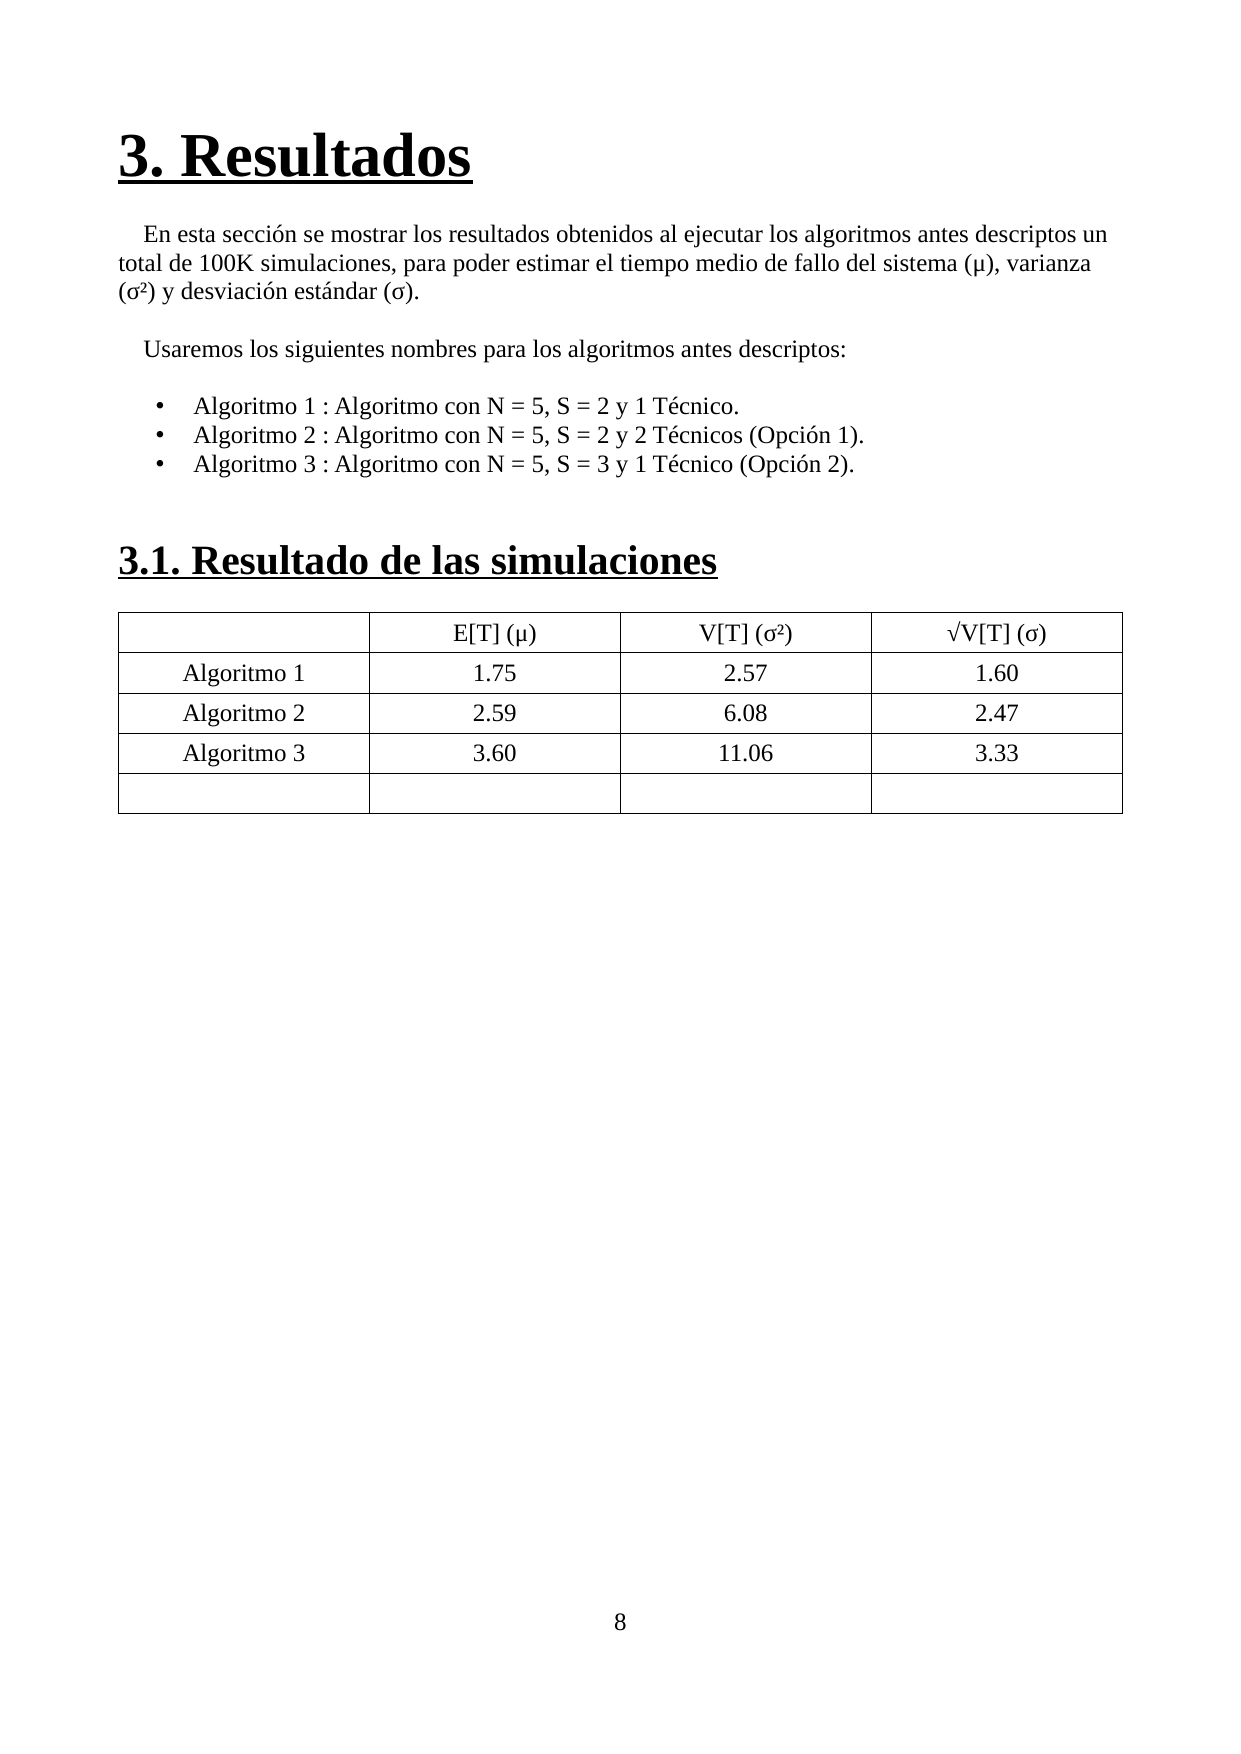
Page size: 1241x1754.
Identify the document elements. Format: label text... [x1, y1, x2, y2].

table_cell Algoritmo 1 [119, 653, 369, 692]
table_cell 3.60 [370, 734, 620, 773]
list Algoritmo 3 : Algoritmo con N = 5, S = 3 y 1 Técnico (Opción 2). [156, 449, 1122, 478]
table_cell 6.08 [621, 694, 871, 733]
text 3.1. Resultado de las simulaciones [118, 535, 1122, 583]
table_cell Algoritmo 2 [119, 694, 369, 733]
text 3. Resultados [118, 118, 1122, 190]
table_cell 2.59 [370, 694, 620, 733]
text En esta sección se mostrar los resultados obtenidos al ejecutar los algoritmos antes descriptos un total de 100K simulaciones, para poder estimar el tiempo medio de fallo del sistema (μ), varianza (σ²) y desviación estándar (σ). [118, 219, 1122, 305]
table_header V[T] (σ²) [621, 613, 871, 652]
table_header √V[T] (σ) [872, 613, 1122, 652]
table_cell 1.60 [872, 653, 1122, 692]
table_cell Algoritmo 3 [119, 734, 369, 773]
text Usaremos los siguientes nombres para los algoritmos antes descriptos: [118, 334, 1122, 363]
table_cell 11.06 [621, 734, 871, 773]
table_cell 3.33 [872, 734, 1122, 773]
table_cell [872, 774, 1122, 813]
table_cell [370, 774, 620, 813]
table_cell 2.57 [621, 653, 871, 692]
table_header E[T] (μ) [370, 613, 620, 652]
table_header [119, 613, 369, 652]
table_cell 2.47 [872, 694, 1122, 733]
table_cell 1.75 [370, 653, 620, 692]
list Algoritmo 1 : Algoritmo con N = 5, S = 2 y 1 Técnico. [156, 391, 1122, 420]
table_cell [621, 774, 871, 813]
list Algoritmo 2 : Algoritmo con N = 5, S = 2 y 2 Técnicos (Opción 1). [156, 420, 1122, 449]
table_cell [119, 774, 369, 813]
